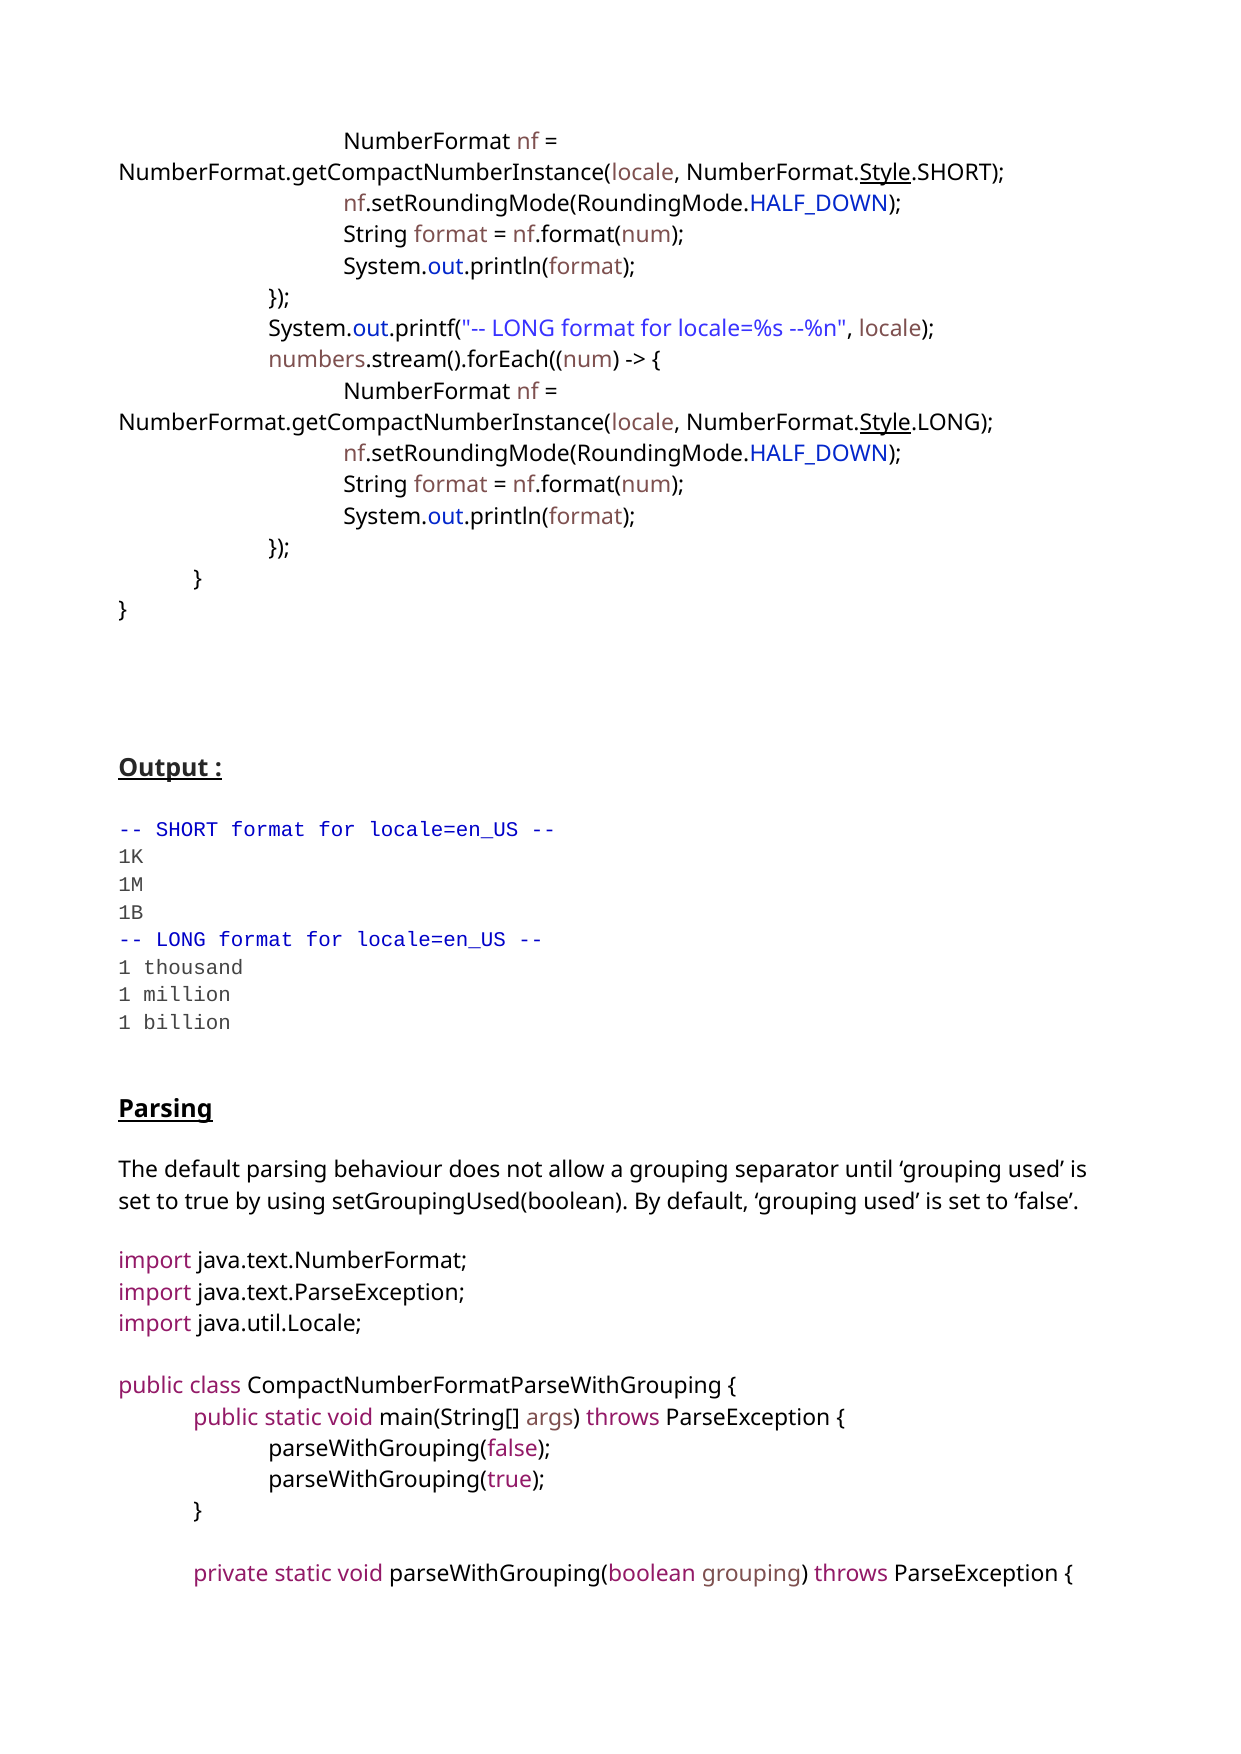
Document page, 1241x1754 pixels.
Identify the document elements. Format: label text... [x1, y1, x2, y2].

text Parsing [118, 1091, 1122, 1125]
text } [118, 562, 1122, 593]
text The default parsing behaviour does not allow a grouping separator until ‘grouping used’ is set to true by using setGroupingUsed(boolean). By default, ‘grouping used’ is set to ‘false’. [118, 1153, 1122, 1216]
text import java.util.Locale; [118, 1307, 1122, 1338]
text }); [118, 281, 1122, 312]
text NumberFormat nf = NumberFormat.getCompactNumberInstance(locale, NumberFormat.Style.SHORT); [118, 124, 1122, 187]
text System.out.printf("-- LONG format for locale=%s --%n", locale); [118, 312, 1122, 343]
text -- SHORT format for locale=en_US -- [118, 815, 1122, 842]
text NumberFormat nf = NumberFormat.getCompactNumberInstance(locale, NumberFormat.Style.LONG); [118, 374, 1122, 437]
text parseWithGrouping(true); [118, 1463, 1122, 1494]
text } [118, 1494, 1122, 1526]
text public class CompactNumberFormatParseWithGrouping { [118, 1369, 1122, 1401]
text 1 billion [118, 1008, 1122, 1036]
text import java.text.ParseException; [118, 1276, 1122, 1307]
text parseWithGrouping(false); [118, 1432, 1122, 1463]
text import java.text.NumberFormat; [118, 1244, 1122, 1276]
text System.out.println(format); [118, 499, 1122, 531]
text String format = nf.format(num); [118, 218, 1122, 249]
text 1 thousand [118, 953, 1122, 981]
text -- LONG format for locale=en_US -- [118, 925, 1122, 953]
text private static void parseWithGrouping(boolean grouping) throws ParseException { [118, 1557, 1122, 1588]
text System.out.println(format); [118, 249, 1122, 281]
text Output : [118, 749, 1122, 784]
text } [118, 593, 1122, 624]
text nf.setRoundingMode(RoundingMode.HALF_DOWN); [118, 187, 1122, 218]
text numbers.stream().forEach((num) -> { [118, 343, 1122, 374]
text }); [118, 531, 1122, 562]
text String format = nf.format(num); [118, 468, 1122, 499]
text 1K [118, 842, 1122, 870]
text 1 million [118, 981, 1122, 1008]
text 1M [118, 870, 1122, 898]
text public static void main(String[] args) throws ParseException { [118, 1401, 1122, 1432]
text 1B [118, 898, 1122, 925]
text nf.setRoundingMode(RoundingMode.HALF_DOWN); [118, 437, 1122, 468]
